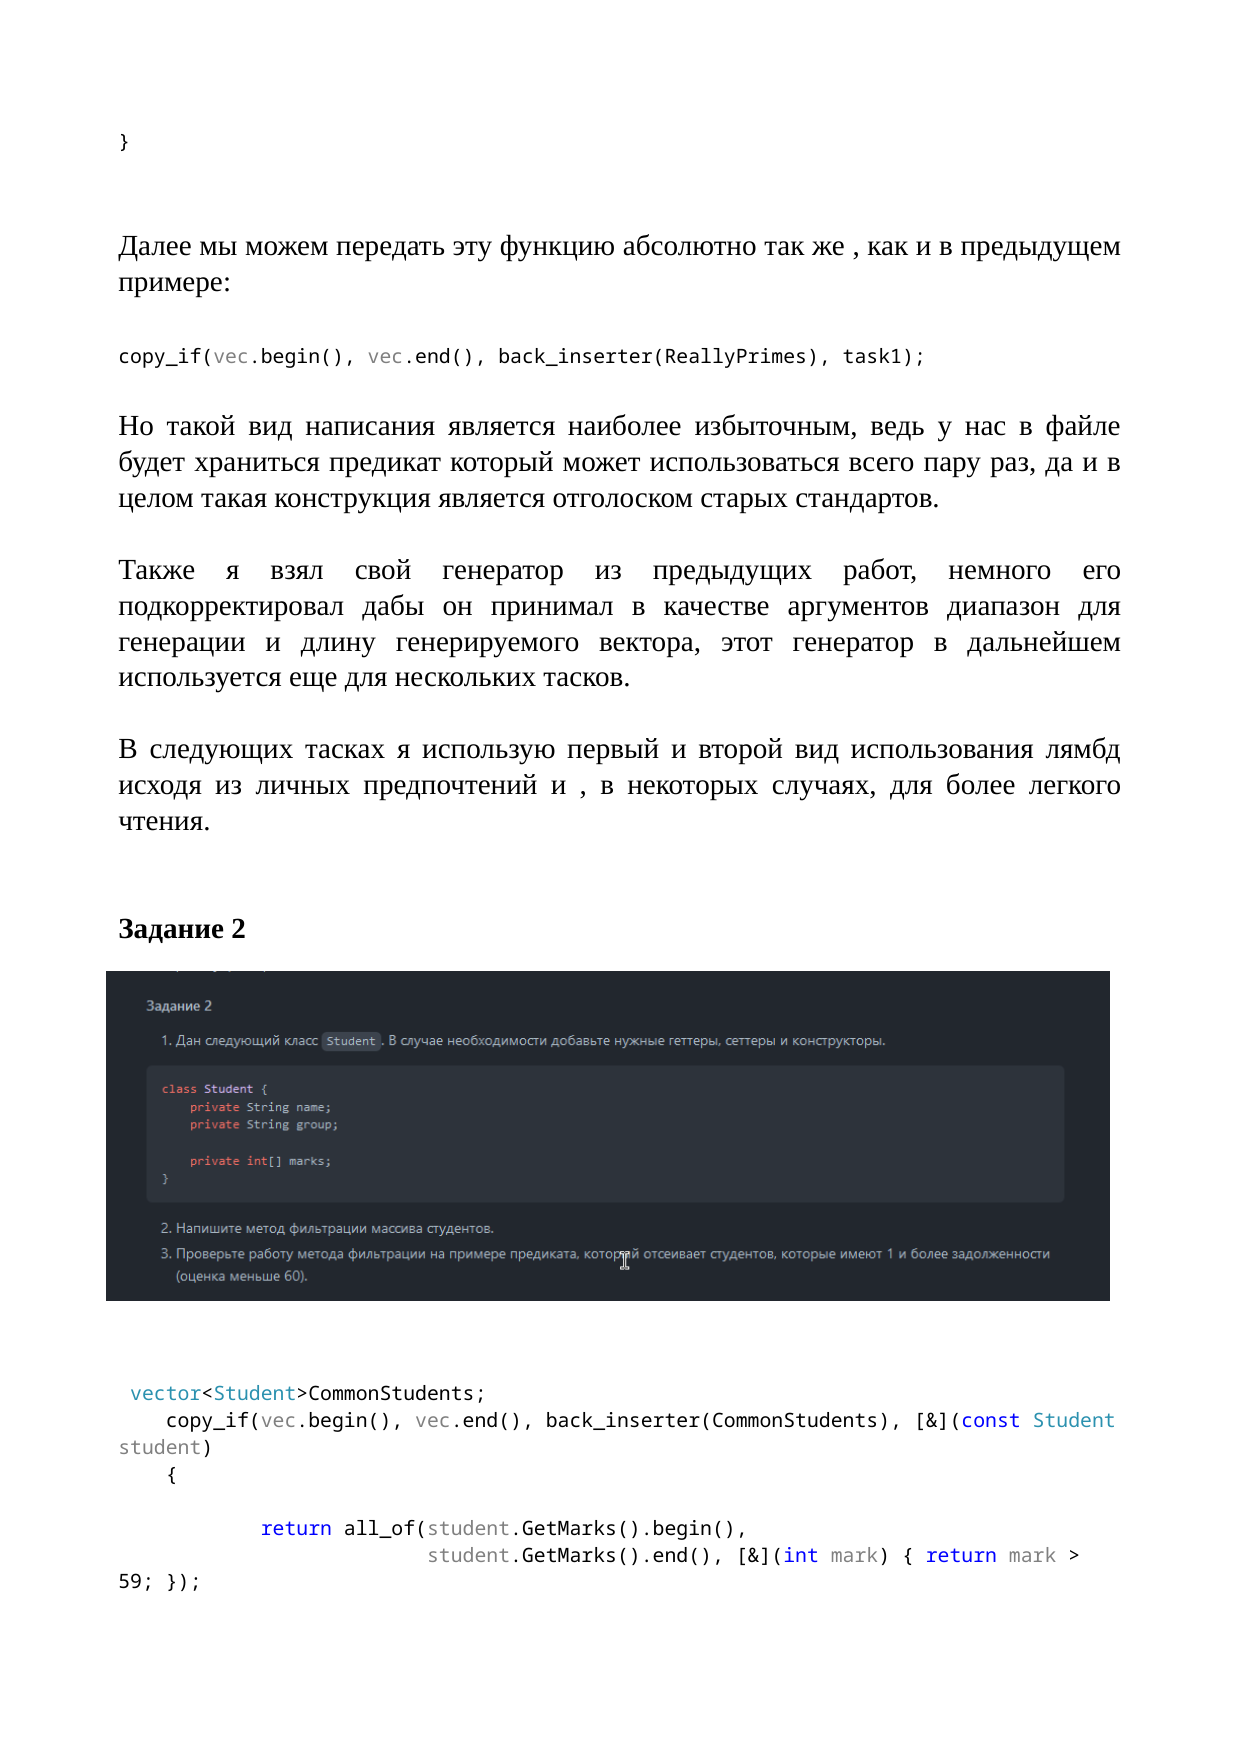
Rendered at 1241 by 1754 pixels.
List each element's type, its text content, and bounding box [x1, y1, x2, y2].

text student.GetMarks().end(), [&](int mark) { return mark > 59; }); [118, 1541, 1122, 1595]
text Но такой вид написания является наиболее избыточным, ведь у нас в файле будет храниться предикат который может использоваться всего пару раз, да и в целом такая конструкция является отголоском старых стандартов. [118, 406, 1122, 513]
text Задание 2 [118, 909, 1122, 945]
text vector<Student>CommonStudents; [118, 1370, 1122, 1406]
text Далее мы можем передать эту функцию абсолютно так же , как и в предыдущем примере: [118, 226, 1122, 298]
picture [106, 971, 1110, 1301]
text copy_if(vec.begin(), vec.end(), back_inserter(ReallyPrimes), task1); [118, 334, 1122, 370]
text В следующих тасках я использую первый и второй вид использования лямбд исходя из личных предпочтений и , в некоторых случаях, для более легкого чтения. [118, 729, 1122, 837]
text } [118, 118, 1122, 154]
text Также я взял свой генератор из предыдущих работ, немного его подкорректировал дабы он принимал в качестве аргументов диапазон для генерации и длину генерируемого вектора, этот генератор в дальнейшем используется еще для нескольких тасков. [118, 549, 1122, 693]
text { [118, 1460, 1122, 1487]
text return all_of(student.GetMarks().begin(), [118, 1514, 1122, 1541]
text copy_if(vec.begin(), vec.end(), back_inserter(CommonStudents), [&](const Student student) [118, 1406, 1122, 1460]
